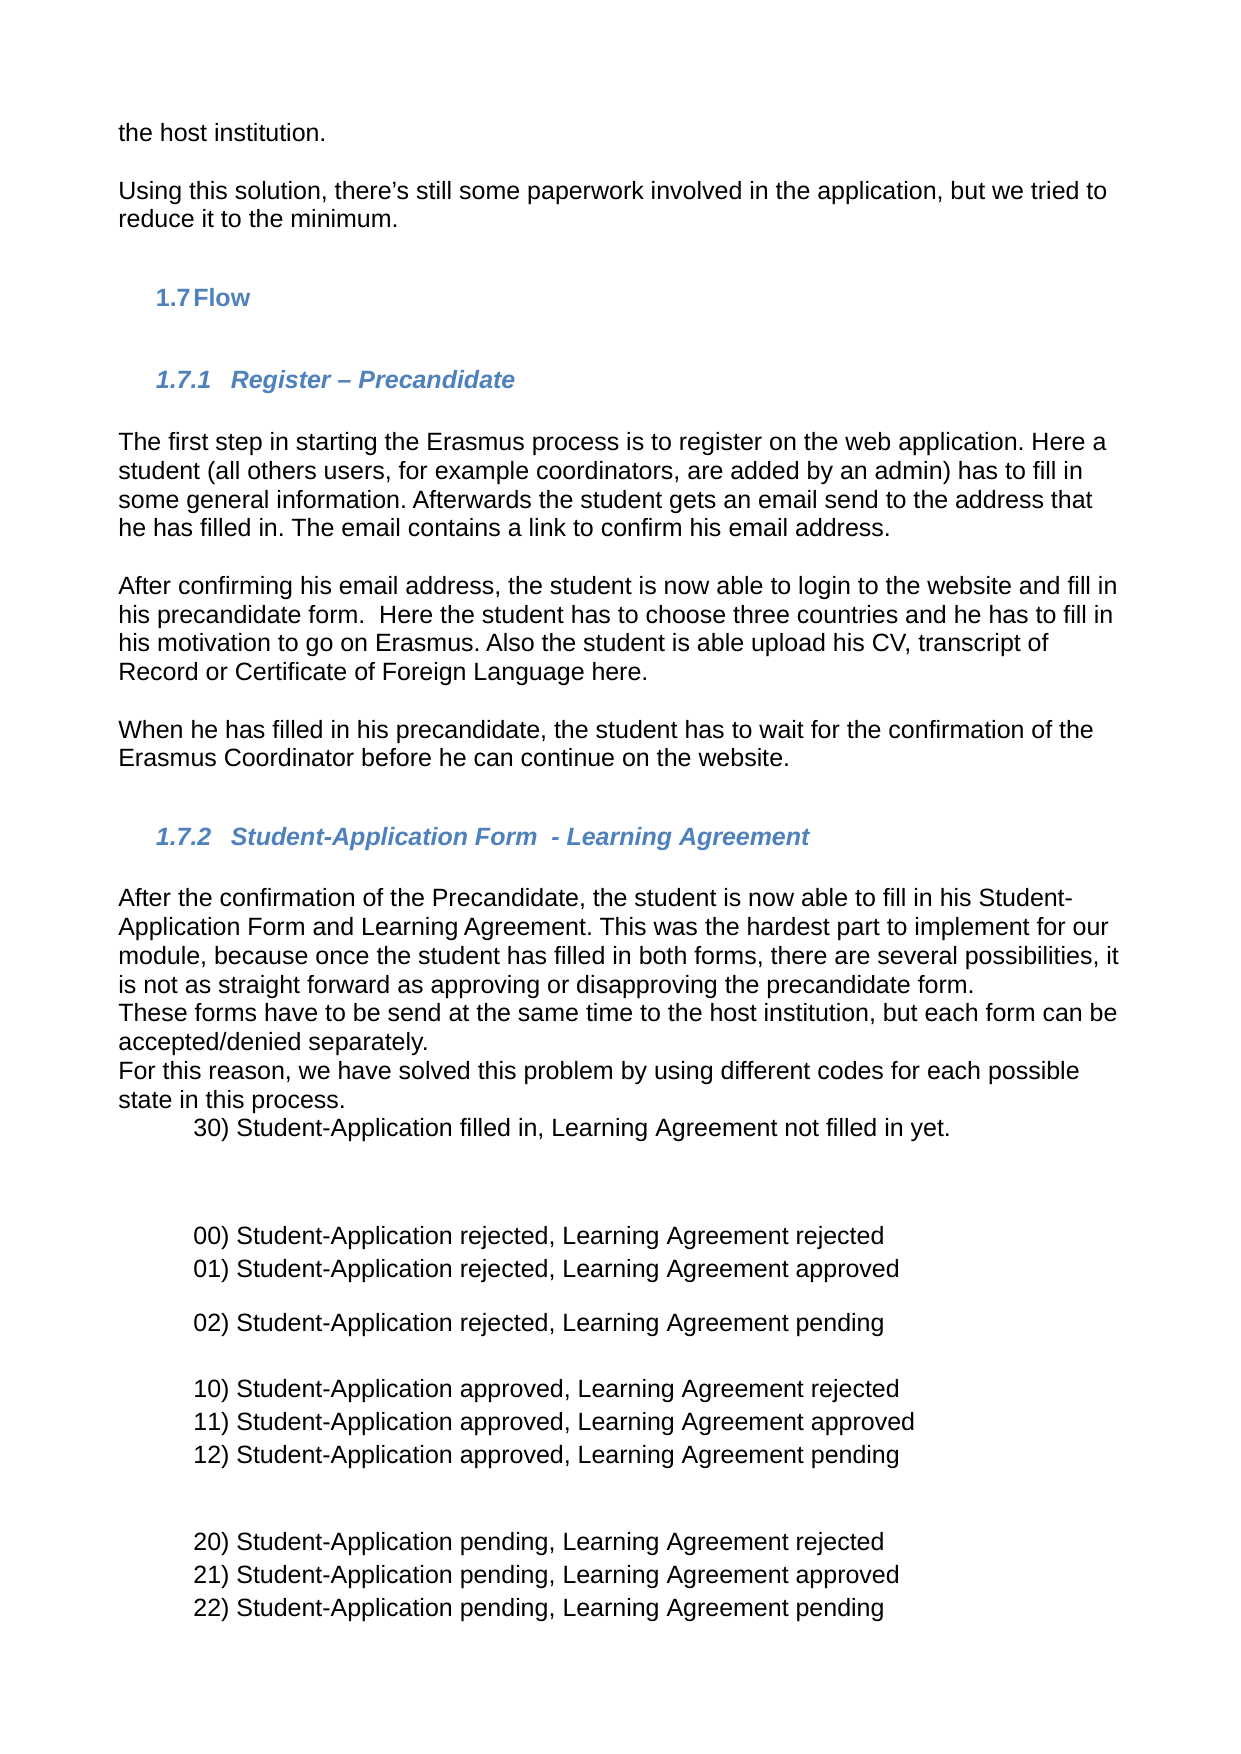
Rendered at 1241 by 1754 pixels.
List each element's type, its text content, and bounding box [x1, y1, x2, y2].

list Register – Precandidate [156, 365, 1122, 394]
text 00) Student-Application rejected, Learning Agreement rejected 01) Student-Application rejected, Learning Agreement approved [193, 1221, 1122, 1283]
text 20) Student-Application pending, Learning Agreement rejected 21) Student-Application pending, Learning Agreement approved 22) Student-Application pending, Learning Agreement pending [193, 1494, 1122, 1622]
list Flow [156, 283, 1122, 311]
text The first step in starting the Erasmus process is to register on the web application. Here a student (all others users, for example coordinators, are added by an admin) has to fill in some general information. Afterwards the student gets an email send to the address that he has filled in. The email contains a link to confirm his email address. After confirming his email address, the student is now able to login to the website and fill in his precandidate form. Here the student has to choose three countries and he has to fill in his motivation to go on Erasmus. Also the student is able upload his CV, transcript of Record or Certificate of Foreign Language here. When he has filled in his precandidate, the student has to wait for the confirmation of the Erasmus Coordinator before he can continue on the website. [118, 398, 1122, 801]
list Student-Application Form - Learning Agreement [156, 822, 1122, 850]
text the host institution. Using this solution, there’s still some paperwork involved in the application, but we tried to reduce it to the minimum. [118, 118, 1122, 262]
text 02) Student-Application rejected, Learning Agreement pending 10) Student-Application approved, Learning Agreement rejected 11) Student-Application approved, Learning Agreement approved 12) Student-Application approved, Learning Agreement pending [193, 1308, 1122, 1469]
text 30) Student-Application filled in, Learning Agreement not filled in yet. [193, 1113, 1122, 1142]
text After the confirmation of the Precandidate, the student is now able to fill in his Student-Application Form and Learning Agreement. This was the hardest part to implement for our module, because once the student has filled in both forms, there are several possibilities, it is not as straight forward as approving or disapproving the precandidate form. These forms have to be send at the same time to the host institution, but each form can be accepted/denied separately. For this reason, we have solved this problem by using different codes for each possible state in this process. [118, 855, 1122, 1113]
